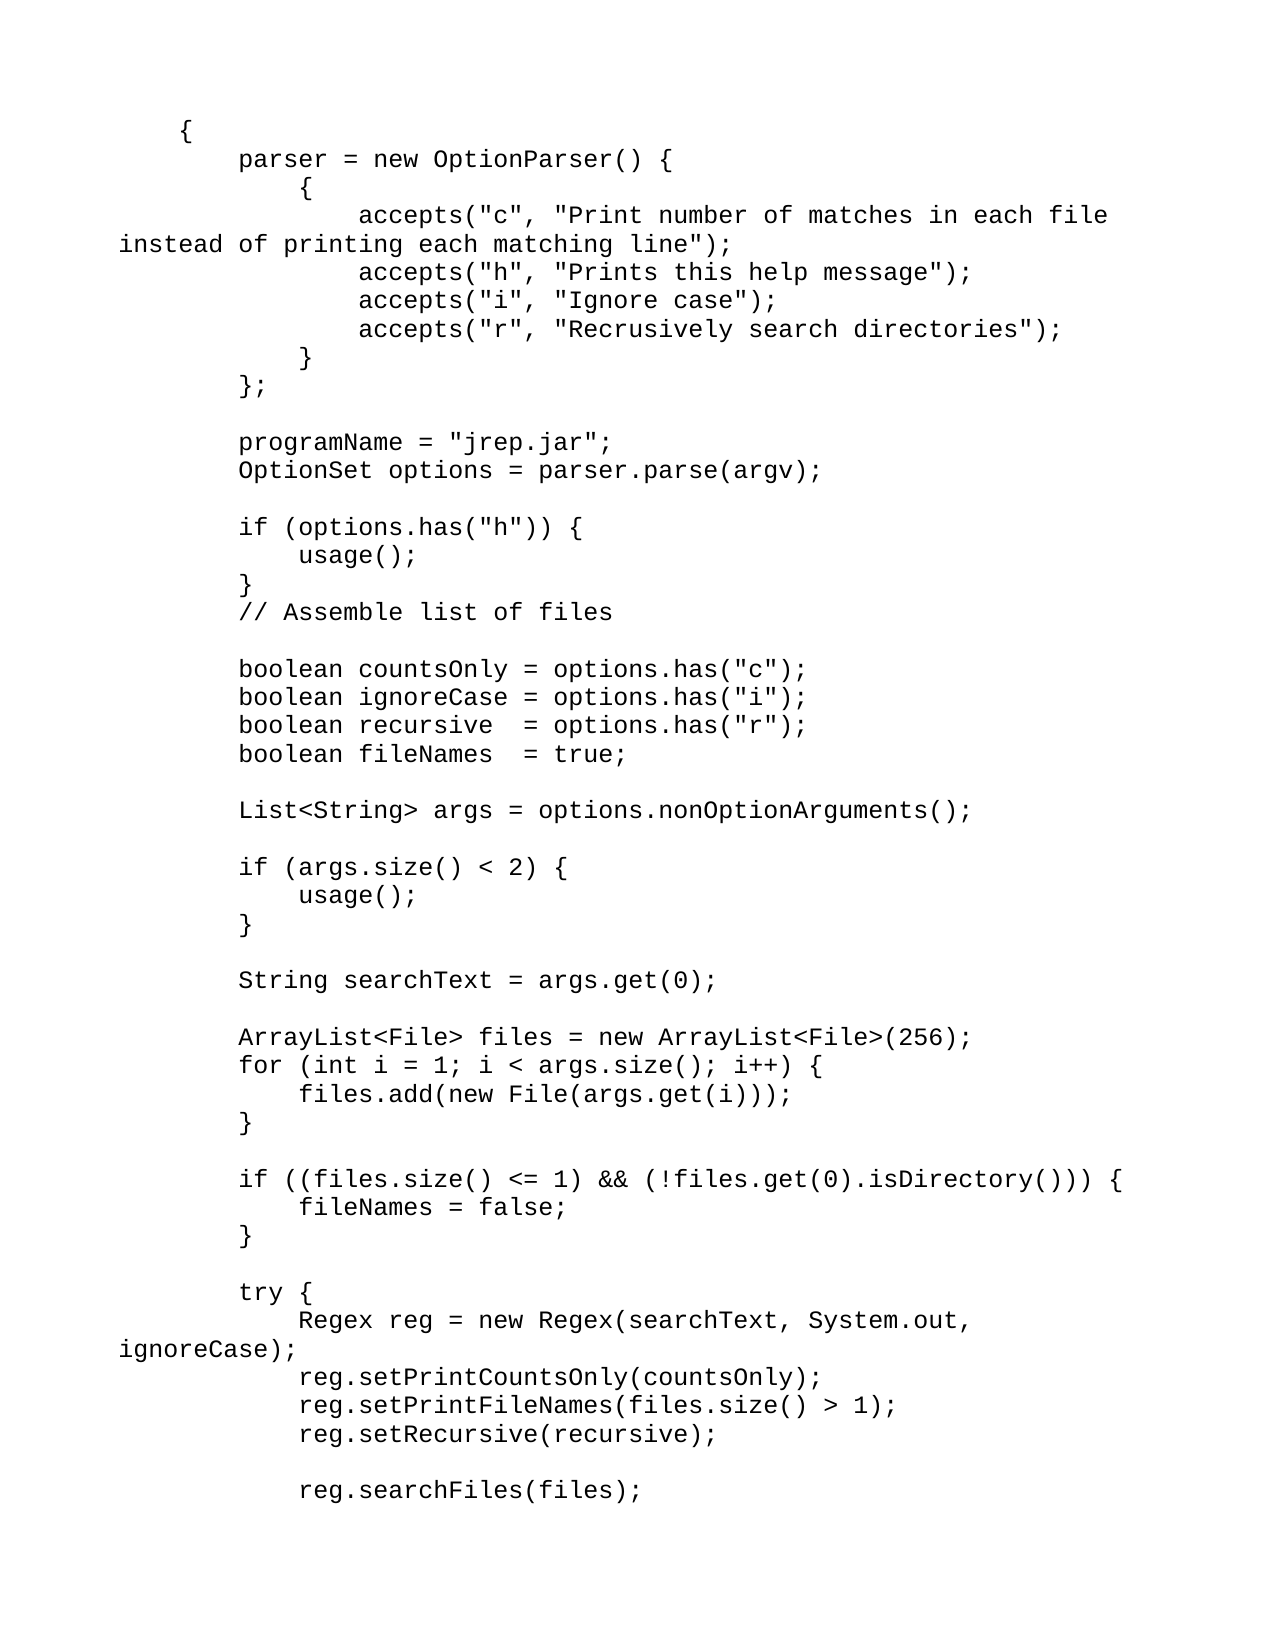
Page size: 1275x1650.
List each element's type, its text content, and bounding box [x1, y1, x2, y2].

text if (options.has("h")) { [118, 515, 1157, 543]
text accepts("h", "Prints this help message"); [118, 260, 1157, 288]
text boolean fileNames = true; [118, 741, 1157, 770]
text { [118, 118, 1157, 146]
text for (int i = 1; i < args.size(); i++) { [118, 1053, 1157, 1081]
text reg.setPrintFileNames(files.size() > 1); [118, 1393, 1157, 1421]
text } [118, 1110, 1157, 1138]
text programName = "jrep.jar"; [118, 430, 1157, 458]
text accepts("c", "Print number of matches in each file instead of printing each matching line"); [118, 203, 1157, 260]
text { [118, 175, 1157, 203]
text usage(); [118, 883, 1157, 911]
text OptionSet options = parser.parse(argv); [118, 458, 1157, 486]
text ArrayList<File> files = new ArrayList<File>(256); [118, 1025, 1157, 1053]
text Regex reg = new Regex(searchText, System.out, ignoreCase); [118, 1308, 1157, 1365]
text } [118, 911, 1157, 940]
text if ((files.size() <= 1) && (!files.get(0).isDirectory())) { [118, 1166, 1157, 1195]
text reg.searchFiles(files); [118, 1478, 1157, 1506]
text // Assemble list of files [118, 600, 1157, 628]
text try { [118, 1280, 1157, 1308]
text accepts("r", "Recrusively search directories"); [118, 316, 1157, 345]
text boolean countsOnly = options.has("c"); [118, 656, 1157, 685]
text usage(); [118, 543, 1157, 571]
text List<String> args = options.nonOptionArguments(); [118, 798, 1157, 826]
text fileNames = false; [118, 1195, 1157, 1223]
text files.add(new File(args.get(i))); [118, 1081, 1157, 1110]
text boolean ignoreCase = options.has("i"); [118, 685, 1157, 713]
text } [118, 345, 1157, 373]
text } [118, 1223, 1157, 1251]
text String searchText = args.get(0); [118, 968, 1157, 996]
text reg.setPrintCountsOnly(countsOnly); [118, 1365, 1157, 1393]
text boolean recursive = options.has("r"); [118, 713, 1157, 741]
text } [118, 571, 1157, 600]
text parser = new OptionParser() { [118, 146, 1157, 175]
text accepts("i", "Ignore case"); [118, 288, 1157, 316]
text reg.setRecursive(recursive); [118, 1421, 1157, 1450]
text if (args.size() < 2) { [118, 855, 1157, 883]
text }; [118, 373, 1157, 401]
